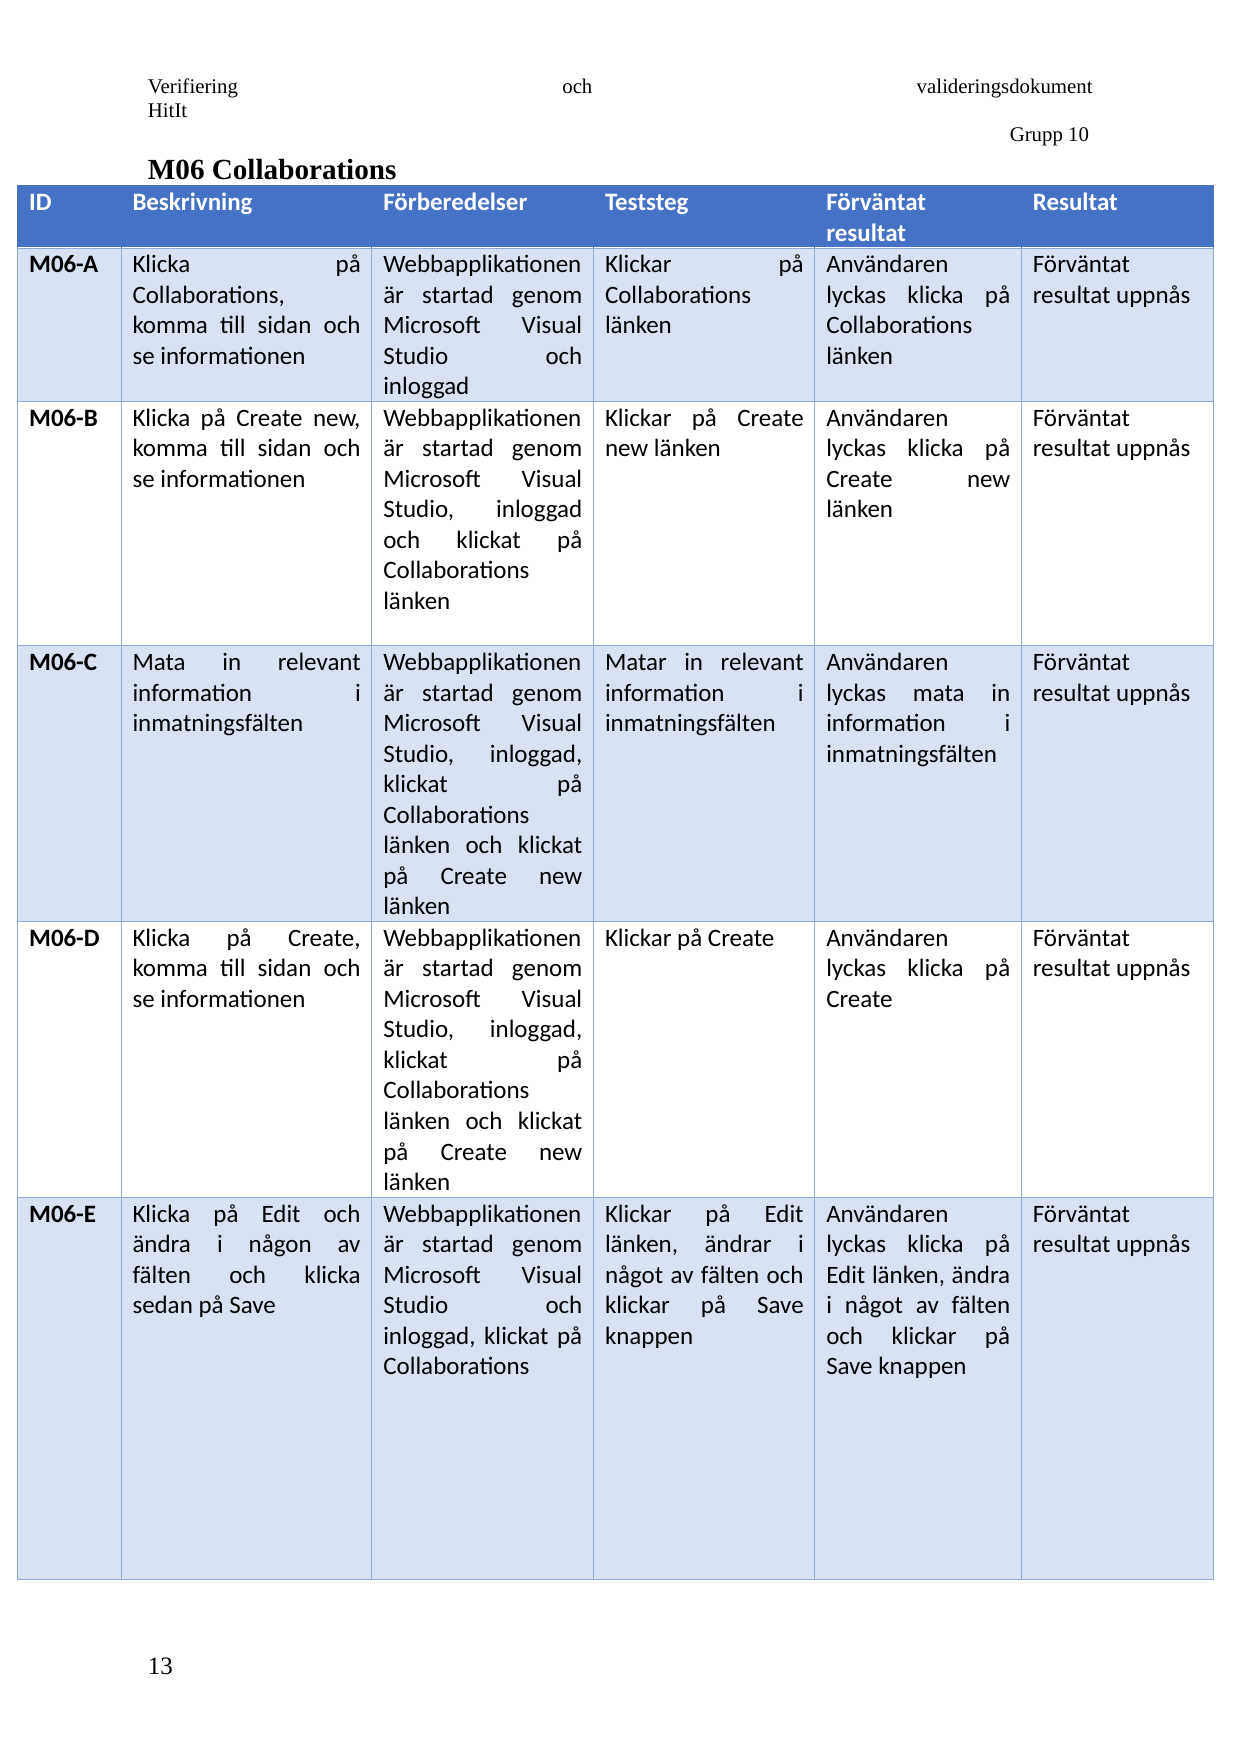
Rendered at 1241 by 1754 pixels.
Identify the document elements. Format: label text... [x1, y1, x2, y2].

table_cell Användaren lyckas mata in information i inmatningsfälten [815, 646, 1021, 921]
table_header ID [18, 186, 121, 247]
table_cell M06-D [18, 922, 121, 1197]
subtitle M06 Collaborations [148, 152, 1093, 185]
table_cell Webbapplikationen är startad genom Microsoft Visual Studio, inloggad och klickat på Collaborations länken [372, 402, 593, 645]
table_cell Förväntat resultat uppnås [1022, 402, 1213, 645]
table_cell Webbapplikationen är startad genom Microsoft Visual Studio, inloggad, klickat på Collaborations länken och klickat på Create new länken [372, 922, 593, 1197]
table_cell Förväntat resultat uppnås [1022, 1198, 1213, 1579]
table_cell Användaren lyckas klicka på Edit länken, ändra i något av fälten och klickar på Save knappen [815, 1198, 1021, 1579]
table_cell Användaren lyckas klicka på Collaborations länken [815, 249, 1021, 401]
table_cell M06-B [18, 402, 121, 645]
table_cell Klickar på Create [594, 922, 814, 1197]
table_cell Webbapplikationen är startad genom Microsoft Visual Studio och inloggad, klickat på Collaborations [372, 1198, 593, 1579]
table_cell Klickar på Collaborations länken [594, 249, 814, 401]
table_cell M06-A [18, 249, 121, 401]
table_cell Förväntat resultat uppnås [1022, 249, 1213, 401]
table_cell Klicka på Create, komma till sidan och se informationen [122, 922, 371, 1197]
table_header Förberedelser [372, 186, 593, 247]
table_header Teststeg [594, 186, 814, 247]
table_cell M06-E [18, 1198, 121, 1579]
table_header Beskrivning [122, 186, 371, 247]
table_cell Klicka på Edit och ändra i någon av fälten och klicka sedan på Save [122, 1198, 371, 1579]
table_cell Förväntat resultat uppnås [1022, 646, 1213, 921]
table_cell Användaren lyckas klicka på Create new länken [815, 402, 1021, 645]
table_cell Matar in relevant information i inmatningsfälten [594, 646, 814, 921]
table_cell Användaren lyckas klicka på Create [815, 922, 1021, 1197]
table_cell Klicka på Collaborations, komma till sidan och se informationen [122, 249, 371, 401]
table_cell Förväntat resultat uppnås [1022, 922, 1213, 1197]
table_cell Klickar på Create new länken [594, 402, 814, 645]
table_cell M06-C [18, 646, 121, 921]
table_cell Mata in relevant information i inmatningsfälten [122, 646, 371, 921]
table_header Förväntat resultat [815, 186, 1021, 247]
table_cell Webbapplikationen är startad genom Microsoft Visual Studio och inloggad [372, 249, 593, 401]
table_cell Klickar på Edit länken, ändrar i något av fälten och klickar på Save knappen [594, 1198, 814, 1579]
table_header Resultat [1022, 186, 1213, 247]
table_cell Webbapplikationen är startad genom Microsoft Visual Studio, inloggad, klickat på Collaborations länken och klickat på Create new länken [372, 646, 593, 921]
table_cell Klicka på Create new, komma till sidan och se informationen [122, 402, 371, 645]
